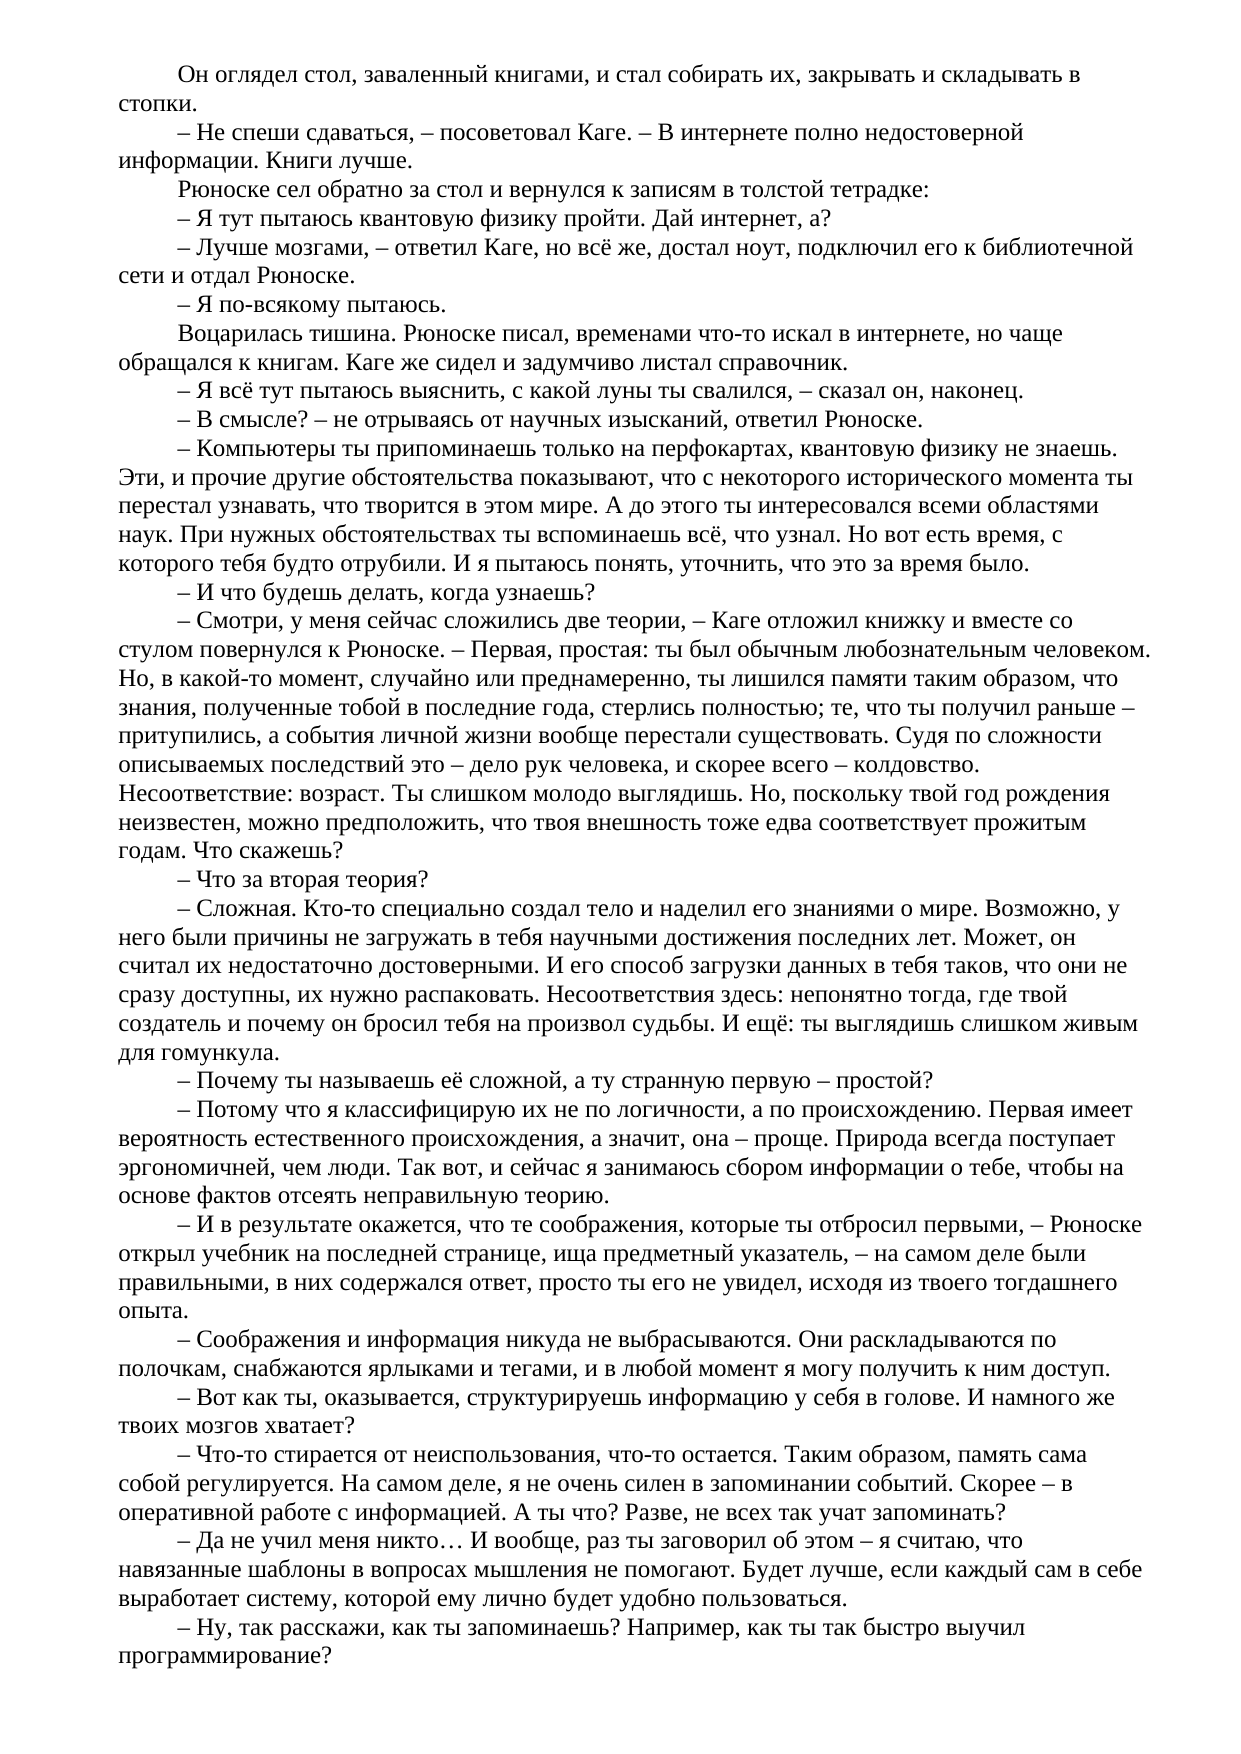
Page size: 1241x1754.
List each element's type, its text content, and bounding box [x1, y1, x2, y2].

text – Почему ты называешь её сложной, а ту странную первую – простой? [118, 1065, 1152, 1094]
text – Ну, так расскажи, как ты запоминаешь? Например, как ты так быстро выучил программирование? [118, 1612, 1152, 1669]
text – Я по-всякому пытаюсь. [118, 289, 1152, 318]
text Он оглядел стол, заваленный книгами, и стал собирать их, закрывать и складывать в стопки. [118, 59, 1152, 117]
text – Вот как ты, оказывается, структурируешь информацию у себя в голове. И намного же твоих мозгов хватает? [118, 1382, 1152, 1439]
text – Потому что я классифицирую их не по логичности, а по происхождению. Первая имеет вероятность естественного происхождения, а значит, она – проще. Природа всегда поступает эргономичней, чем люди. Так вот, и сейчас я занимаюсь сбором информации о тебе, чтобы на основе фактов отсеять неправильную теорию. [118, 1094, 1152, 1209]
text Рюноске сел обратно за стол и вернулся к записям в толстой тетрадке: [118, 174, 1152, 203]
text – Да не учил меня никто… И вообще, раз ты заговорил об этом – я считаю, что навязанные шаблоны в вопросах мышления не помогают. Будет лучше, если каждый сам в себе выработает систему, которой ему лично будет удобно пользоваться. [118, 1525, 1152, 1612]
text – И что будешь делать, когда узнаешь? [118, 577, 1152, 605]
text – Что за вторая теория? [118, 864, 1152, 893]
text Воцарилась тишина. Рюноске писал, временами что-то искал в интернете, но чаще обращался к книгам. Каге же сидел и задумчиво листал справочник. [118, 318, 1152, 375]
text – Соображения и информация никуда не выбрасываются. Они раскладываются по полочкам, снабжаются ярлыками и тегами, и в любой момент я могу получить к ним доступ. [118, 1324, 1152, 1382]
text – Смотри, у меня сейчас сложились две теории, – Каге отложил книжку и вместе со стулом повернулся к Рюноске. – Первая, простая: ты был обычным любознательным человеком. Но, в какой-то момент, случайно или преднамеренно, ты лишился памяти таким образом, что знания, полученные тобой в последние года, стерлись полностью; те, что ты получил раньше – притупились, а события личной жизни вообще перестали существовать. Судя по сложности описываемых последствий это – дело рук человека, и скорее всего – колдовство. Несоответствие: возраст. Ты слишком молодо выглядишь. Но, поскольку твой год рождения неизвестен, можно предположить, что твоя внешность тоже едва соответствует прожитым годам. Что скажешь? [118, 605, 1152, 864]
text – Я всё тут пытаюсь выяснить, с какой луны ты свалился, – сказал он, наконец. [118, 375, 1152, 404]
text – Лучше мозгами, – ответил Каге, но всё же, достал ноут, подключил его к библиотечной сети и отдал Рюноске. [118, 232, 1152, 289]
text – Компьютеры ты припоминаешь только на перфокартах, квантовую физику не знаешь. Эти, и прочие другие обстоятельства показывают, что с некоторого исторического момента ты перестал узнавать, что творится в этом мире. А до этого ты интересовался всеми областями наук. При нужных обстоятельствах ты вспоминаешь всё, что узнал. Но вот есть время, с которого тебя будто отрубили. И я пытаюсь понять, уточнить, что это за время было. [118, 433, 1152, 577]
text – И в результате окажется, что те соображения, которые ты отбросил первыми, – Рюноске открыл учебник на последней странице, ища предметный указатель, – на самом деле были правильными, в них содержался ответ, просто ты его не увидел, исходя из твоего тогдашнего опыта. [118, 1209, 1152, 1324]
text – Я тут пытаюсь квантовую физику пройти. Дай интернет, а? [118, 203, 1152, 232]
text – Не спеши сдаваться, – посоветовал Каге. – В интернете полно недостоверной информации. Книги лучше. [118, 117, 1152, 174]
text – Сложная. Кто-то специально создал тело и наделил его знаниями о мире. Возможно, у него были причины не загружать в тебя научными достижения последних лет. Может, он считал их недостаточно достоверными. И его способ загрузки данных в тебя таков, что они не сразу доступны, их нужно распаковать. Несоответствия здесь: непонятно тогда, где твой создатель и почему он бросил тебя на произвол судьбы. И ещё: ты выглядишь слишком живым для гомункула. [118, 893, 1152, 1065]
text – В смысле? – не отрываясь от научных изысканий, ответил Рюноске. [118, 404, 1152, 433]
text – Что-то стирается от неиспользования, что-то остается. Таким образом, память сама собой регулируется. На самом деле, я не очень силен в запоминании событий. Скорее – в оперативной работе с информацией. А ты что? Разве, не всех так учат запоминать? [118, 1439, 1152, 1525]
